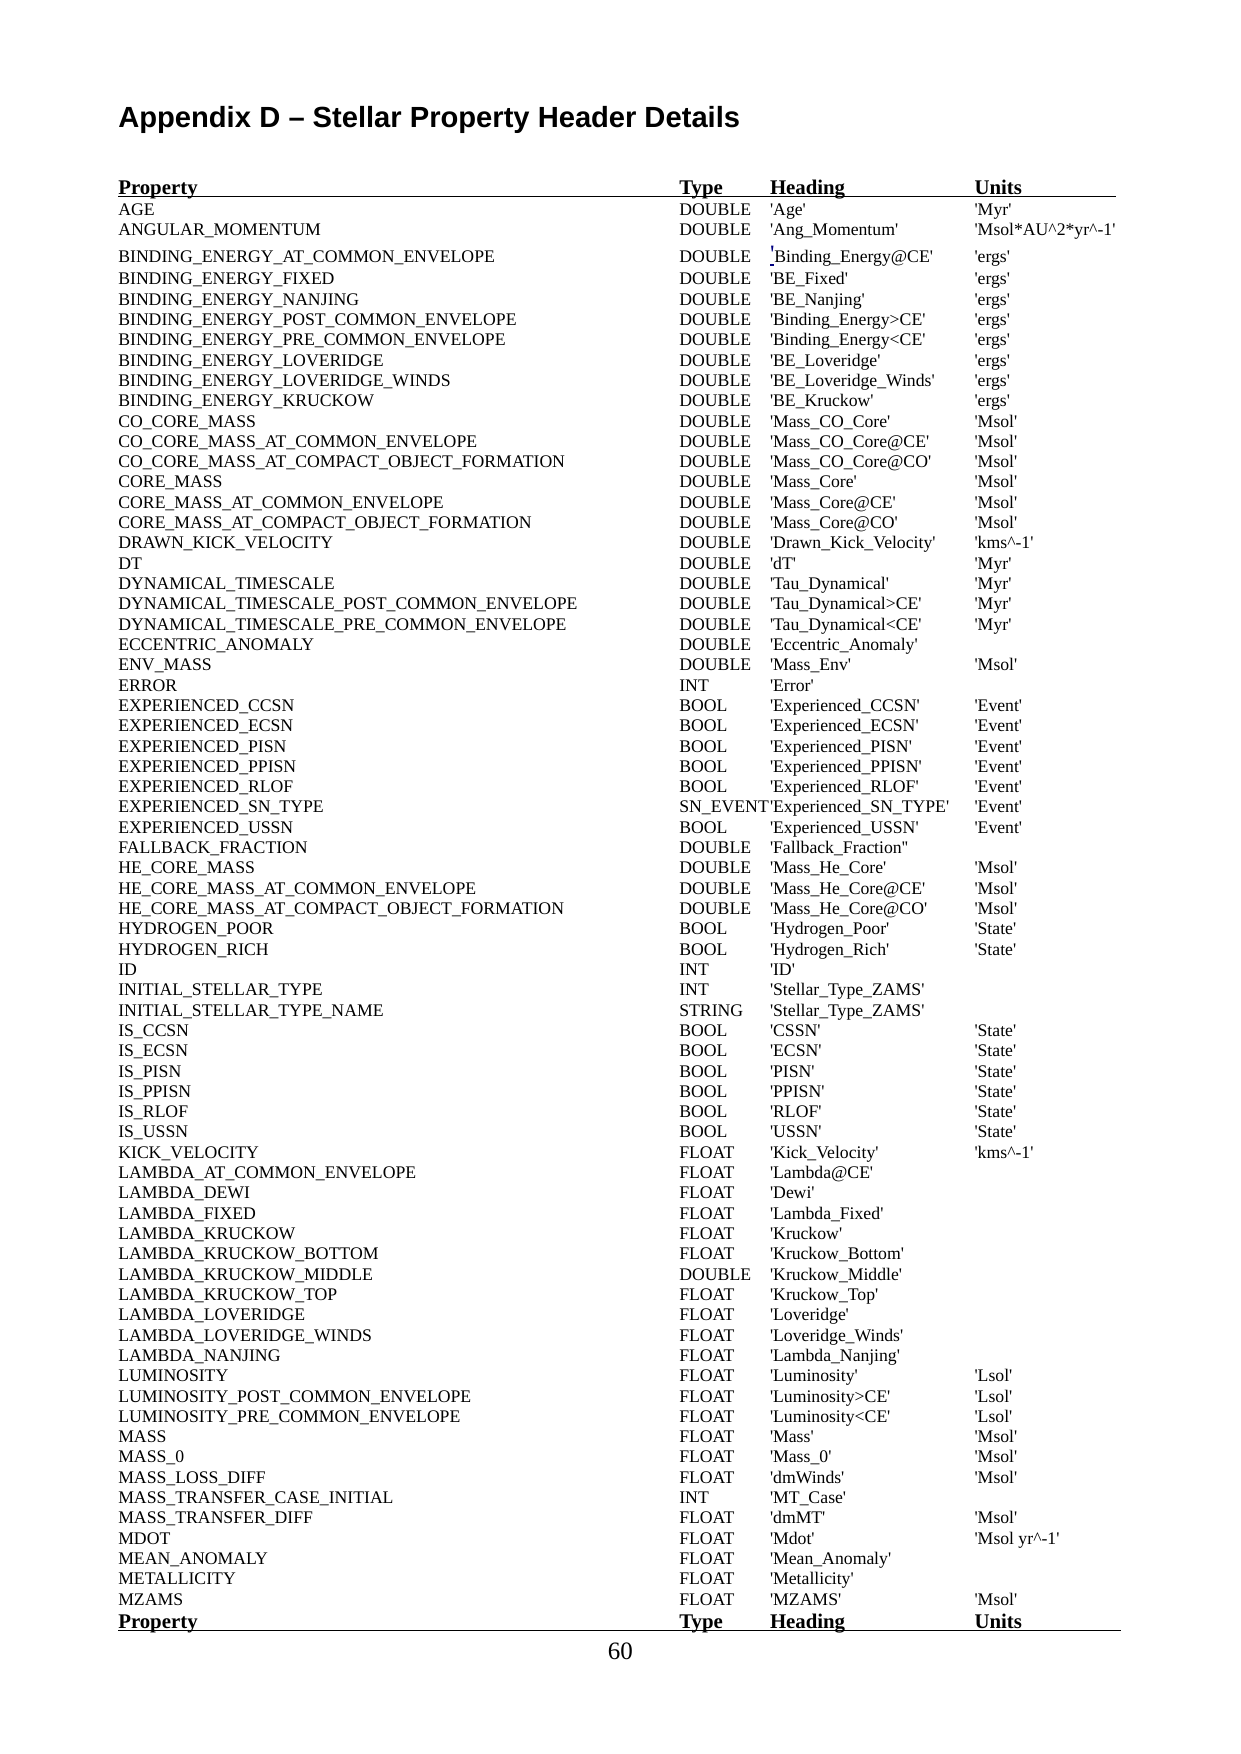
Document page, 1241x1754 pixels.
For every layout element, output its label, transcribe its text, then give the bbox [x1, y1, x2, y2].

text LAMBDA_DEWI FLOAT 'Dewi' [118, 1182, 1122, 1203]
subtitle Appendix D – Stellar Property Header Details [118, 100, 1122, 133]
text LUMINOSITY_PRE_COMMON_ENVELOPE FLOAT 'Luminosity<CE' 'Lsol' [118, 1406, 1122, 1426]
text BINDING_ENERGY_LOVERIDGE_WINDS DOUBLE 'BE_Loveridge_Winds' 'ergs' [118, 370, 1122, 390]
text EXPERIENCED_CCSN BOOL 'Experienced_CCSN' 'Event' [118, 695, 1122, 715]
text IS_PISN BOOL 'PISN' 'State' [118, 1060, 1122, 1081]
text ENV_MASS DOUBLE 'Mass_Env' 'Msol' [118, 654, 1122, 674]
text CORE_MASS_AT_COMPACT_OBJECT_FORMATION DOUBLE 'Mass_Core@CO' 'Msol' [118, 512, 1122, 532]
text MASS_TRANSFER_CASE_INITIAL INT 'MT_Case' [118, 1487, 1122, 1507]
text LAMBDA_FIXED FLOAT 'Lambda_Fixed' [118, 1203, 1122, 1223]
text HYDROGEN_POOR BOOL 'Hydrogen_Poor' 'State' [118, 918, 1122, 938]
text EXPERIENCED_USSN BOOL 'Experienced_USSN' 'Event' [118, 817, 1122, 837]
text KICK_VELOCITY FLOAT 'Kick_Velocity' 'kms^-1' [118, 1142, 1122, 1162]
text EXPERIENCED_PPISN BOOL 'Experienced_PPISN' 'Event' [118, 756, 1122, 776]
text BINDING_ENERGY_NANJING DOUBLE 'BE_Nanjing' 'ergs' [118, 288, 1122, 309]
text INITIAL_STELLAR_TYPE_NAME STRING 'Stellar_Type_ZAMS' [118, 999, 1122, 1020]
text CORE_MASS DOUBLE 'Mass_Core' 'Msol' [118, 471, 1122, 492]
text EXPERIENCED_ECSN BOOL 'Experienced_ECSN' 'Event' [118, 715, 1122, 735]
text AGE DOUBLE 'Age' 'Myr' [118, 199, 1122, 219]
text EXPERIENCED_PISN BOOL 'Experienced_PISN' 'Event' [118, 735, 1122, 756]
text IS_RLOF BOOL 'RLOF' 'State' [118, 1101, 1122, 1121]
text BINDING_ENERGY_PRE_COMMON_ENVELOPE DOUBLE 'Binding_Energy<CE' 'ergs' [118, 329, 1122, 349]
text HE_CORE_MASS_AT_COMMON_ENVELOPE DOUBLE 'Mass_He_Core@CE' 'Msol' [118, 878, 1122, 898]
text FALLBACK_FRACTION DOUBLE 'Fallback_Fraction'' [118, 837, 1122, 857]
text MEAN_ANOMALY FLOAT 'Mean_Anomaly' [118, 1548, 1122, 1568]
text LAMBDA_KRUCKOW_BOTTOM FLOAT 'Kruckow_Bottom' [118, 1243, 1122, 1263]
text Property Type Heading Units [118, 1609, 1122, 1633]
text IS_CCSN BOOL 'CSSN' 'State' [118, 1020, 1122, 1040]
text CO_CORE_MASS DOUBLE 'Mass_CO_Core' 'Msol' [118, 410, 1122, 431]
text HE_CORE_MASS_AT_COMPACT_OBJECT_FORMATION DOUBLE 'Mass_He_Core@CO' 'Msol' [118, 898, 1122, 918]
text DYNAMICAL_TIMESCALE DOUBLE 'Tau_Dynamical' 'Myr' [118, 573, 1122, 593]
text METALLICITY FLOAT 'Metallicity' [118, 1568, 1122, 1588]
text IS_PPISN BOOL 'PPISN' 'State' [118, 1081, 1122, 1101]
text LUMINOSITY FLOAT 'Luminosity' 'Lsol' [118, 1365, 1122, 1385]
text LAMBDA_KRUCKOW_TOP FLOAT 'Kruckow_Top' [118, 1284, 1122, 1304]
text EXPERIENCED_SN_TYPE SN_EVENT 'Experienced_SN_TYPE' 'Event' [118, 796, 1122, 817]
text IS_USSN BOOL 'USSN' 'State' [118, 1121, 1122, 1142]
text MASS_TRANSFER_DIFF FLOAT 'dmMT' 'Msol' [118, 1507, 1122, 1528]
text MDOT FLOAT 'Mdot' 'Msol yr^-1' [118, 1528, 1122, 1548]
text MASS FLOAT 'Mass' 'Msol' [118, 1426, 1122, 1446]
text INITIAL_STELLAR_TYPE INT 'Stellar_Type_ZAMS' [118, 979, 1122, 999]
text MASS_LOSS_DIFF FLOAT 'dmWinds' 'Msol' [118, 1467, 1122, 1487]
text BINDING_ENERGY_AT_COMMON_ENVELOPE DOUBLE 'Binding_Energy@CE' 'ergs' [118, 239, 1122, 268]
text HYDROGEN_RICH BOOL 'Hydrogen_Rich' 'State' [118, 938, 1122, 959]
text EXPERIENCED_RLOF BOOL 'Experienced_RLOF' 'Event' [118, 776, 1122, 796]
text CO_CORE_MASS_AT_COMPACT_OBJECT_FORMATION DOUBLE 'Mass_CO_Core@CO' 'Msol' [118, 451, 1122, 471]
text HE_CORE_MASS DOUBLE 'Mass_He_Core' 'Msol' [118, 857, 1122, 878]
text CO_CORE_MASS_AT_COMMON_ENVELOPE DOUBLE 'Mass_CO_Core@CE' 'Msol' [118, 431, 1122, 451]
text LAMBDA_NANJING FLOAT 'Lambda_Nanjing' [118, 1345, 1122, 1365]
text ERROR INT 'Error' [118, 674, 1122, 695]
text DYNAMICAL_TIMESCALE_POST_COMMON_ENVELOPE DOUBLE 'Tau_Dynamical>CE' 'Myr' [118, 593, 1122, 613]
text BINDING_ENERGY_LOVERIDGE DOUBLE 'BE_Loveridge' 'ergs' [118, 349, 1122, 370]
text LAMBDA_LOVERIDGE FLOAT 'Loveridge' [118, 1304, 1122, 1324]
text LAMBDA_KRUCKOW FLOAT 'Kruckow' [118, 1223, 1122, 1243]
text LAMBDA_LOVERIDGE_WINDS FLOAT 'Loveridge_Winds' [118, 1324, 1122, 1345]
text ANGULAR_MOMENTUM DOUBLE 'Ang_Momentum' 'Msol*AU^2*yr^-1' [118, 219, 1122, 239]
text DT DOUBLE 'dT' 'Myr' [118, 553, 1122, 573]
text DRAWN_KICK_VELOCITY DOUBLE 'Drawn_Kick_Velocity' 'kms^-1' [118, 532, 1122, 553]
text LAMBDA_KRUCKOW_MIDDLE DOUBLE 'Kruckow_Middle' [118, 1263, 1122, 1284]
text ECCENTRIC_ANOMALY DOUBLE 'Eccentric_Anomaly' [118, 634, 1122, 654]
text DYNAMICAL_TIMESCALE_PRE_COMMON_ENVELOPE DOUBLE 'Tau_Dynamical<CE' 'Myr' [118, 613, 1122, 634]
text Property Type Heading Units [118, 175, 1122, 199]
text ID INT 'ID' [118, 959, 1122, 979]
text BINDING_ENERGY_POST_COMMON_ENVELOPE DOUBLE 'Binding_Energy>CE' 'ergs' [118, 309, 1122, 329]
text BINDING_ENERGY_KRUCKOW DOUBLE 'BE_Kruckow' 'ergs' [118, 390, 1122, 410]
text MASS_0 FLOAT 'Mass_0' 'Msol' [118, 1446, 1122, 1467]
text MZAMS FLOAT 'MZAMS' 'Msol' [118, 1588, 1122, 1609]
text BINDING_ENERGY_FIXED DOUBLE 'BE_Fixed' 'ergs' [118, 268, 1122, 288]
text LAMBDA_AT_COMMON_ENVELOPE FLOAT 'Lambda@CE' [118, 1162, 1122, 1182]
text IS_ECSN BOOL 'ECSN' 'State' [118, 1040, 1122, 1060]
text CORE_MASS_AT_COMMON_ENVELOPE DOUBLE 'Mass_Core@CE' 'Msol' [118, 492, 1122, 512]
text LUMINOSITY_POST_COMMON_ENVELOPE FLOAT 'Luminosity>CE' 'Lsol' [118, 1385, 1122, 1406]
